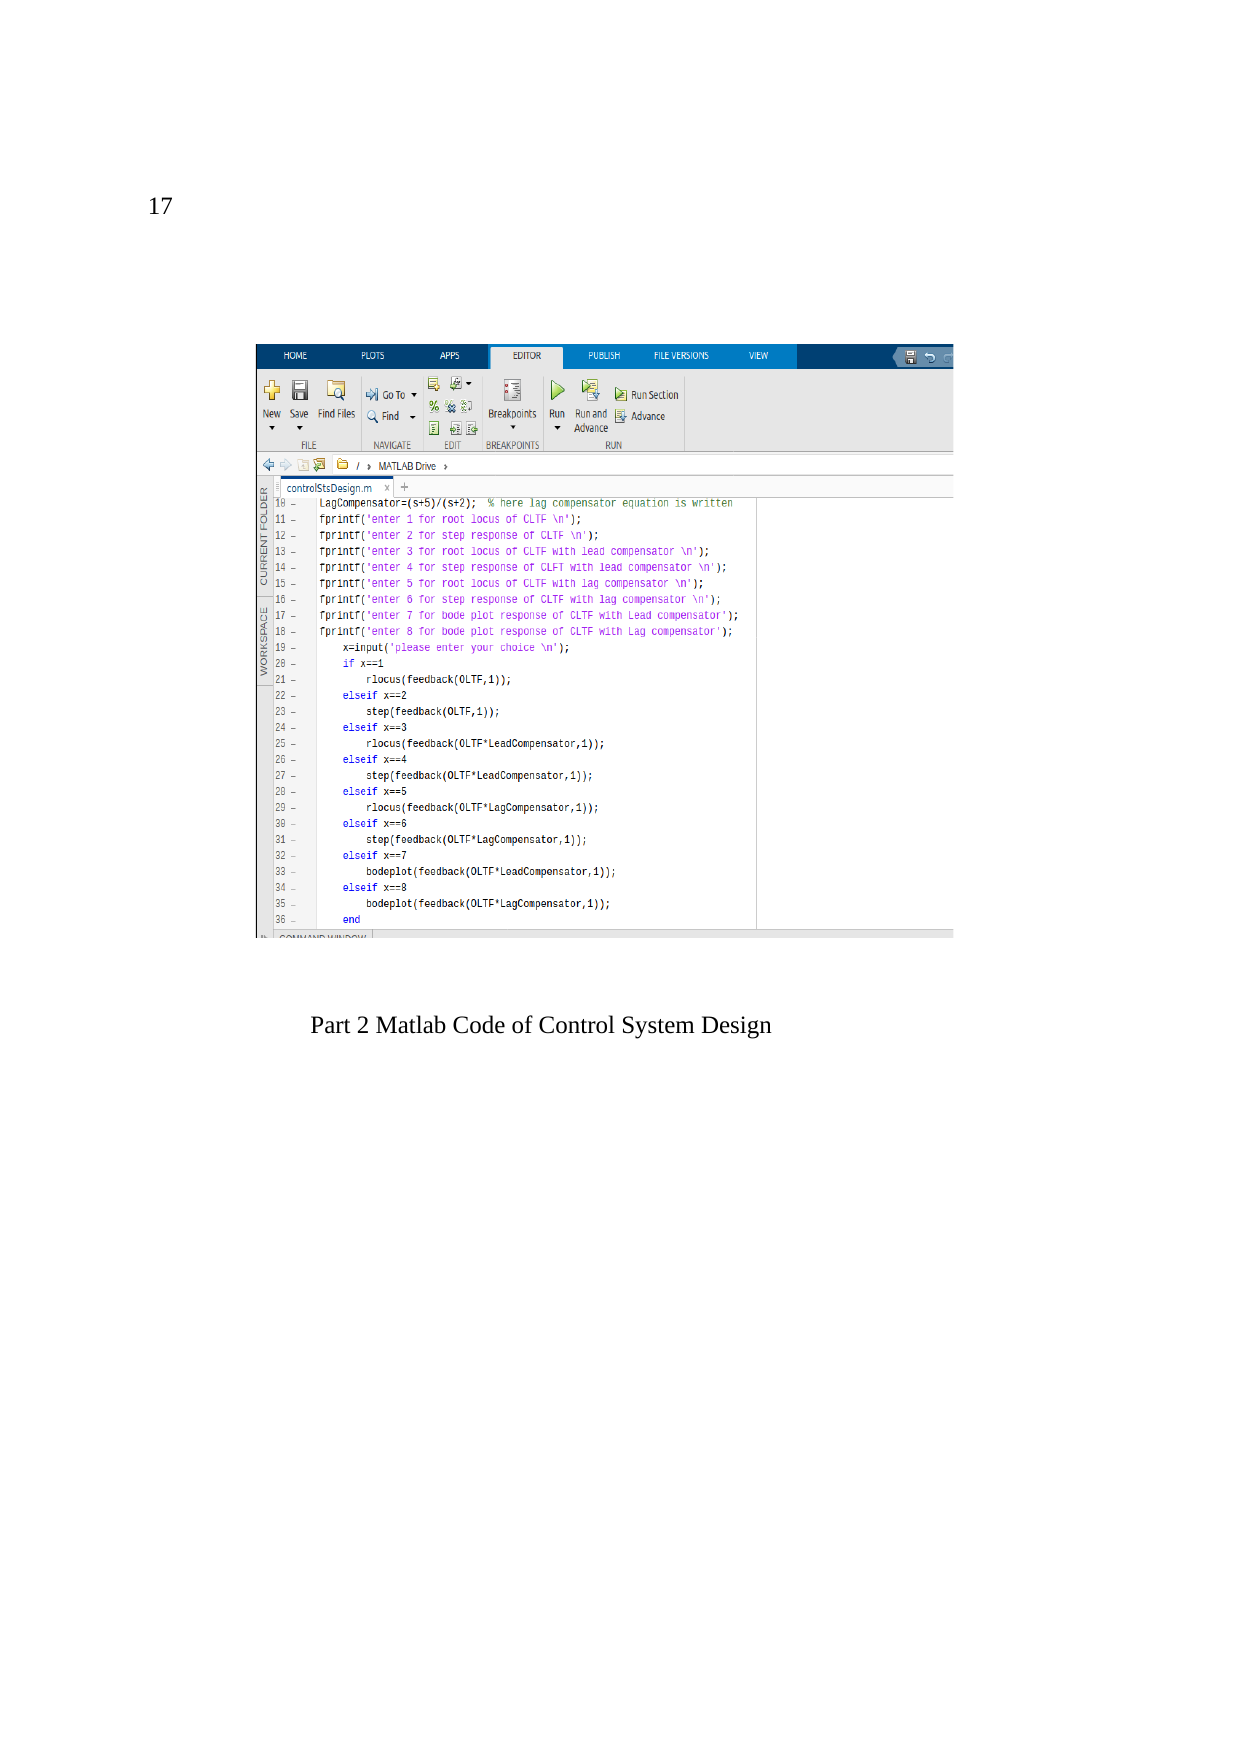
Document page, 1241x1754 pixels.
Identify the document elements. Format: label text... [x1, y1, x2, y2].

picture [255, 344, 954, 938]
text 17 [148, 191, 1093, 219]
text Part 2 Matlab Code of Control System Design [148, 1010, 1093, 1039]
